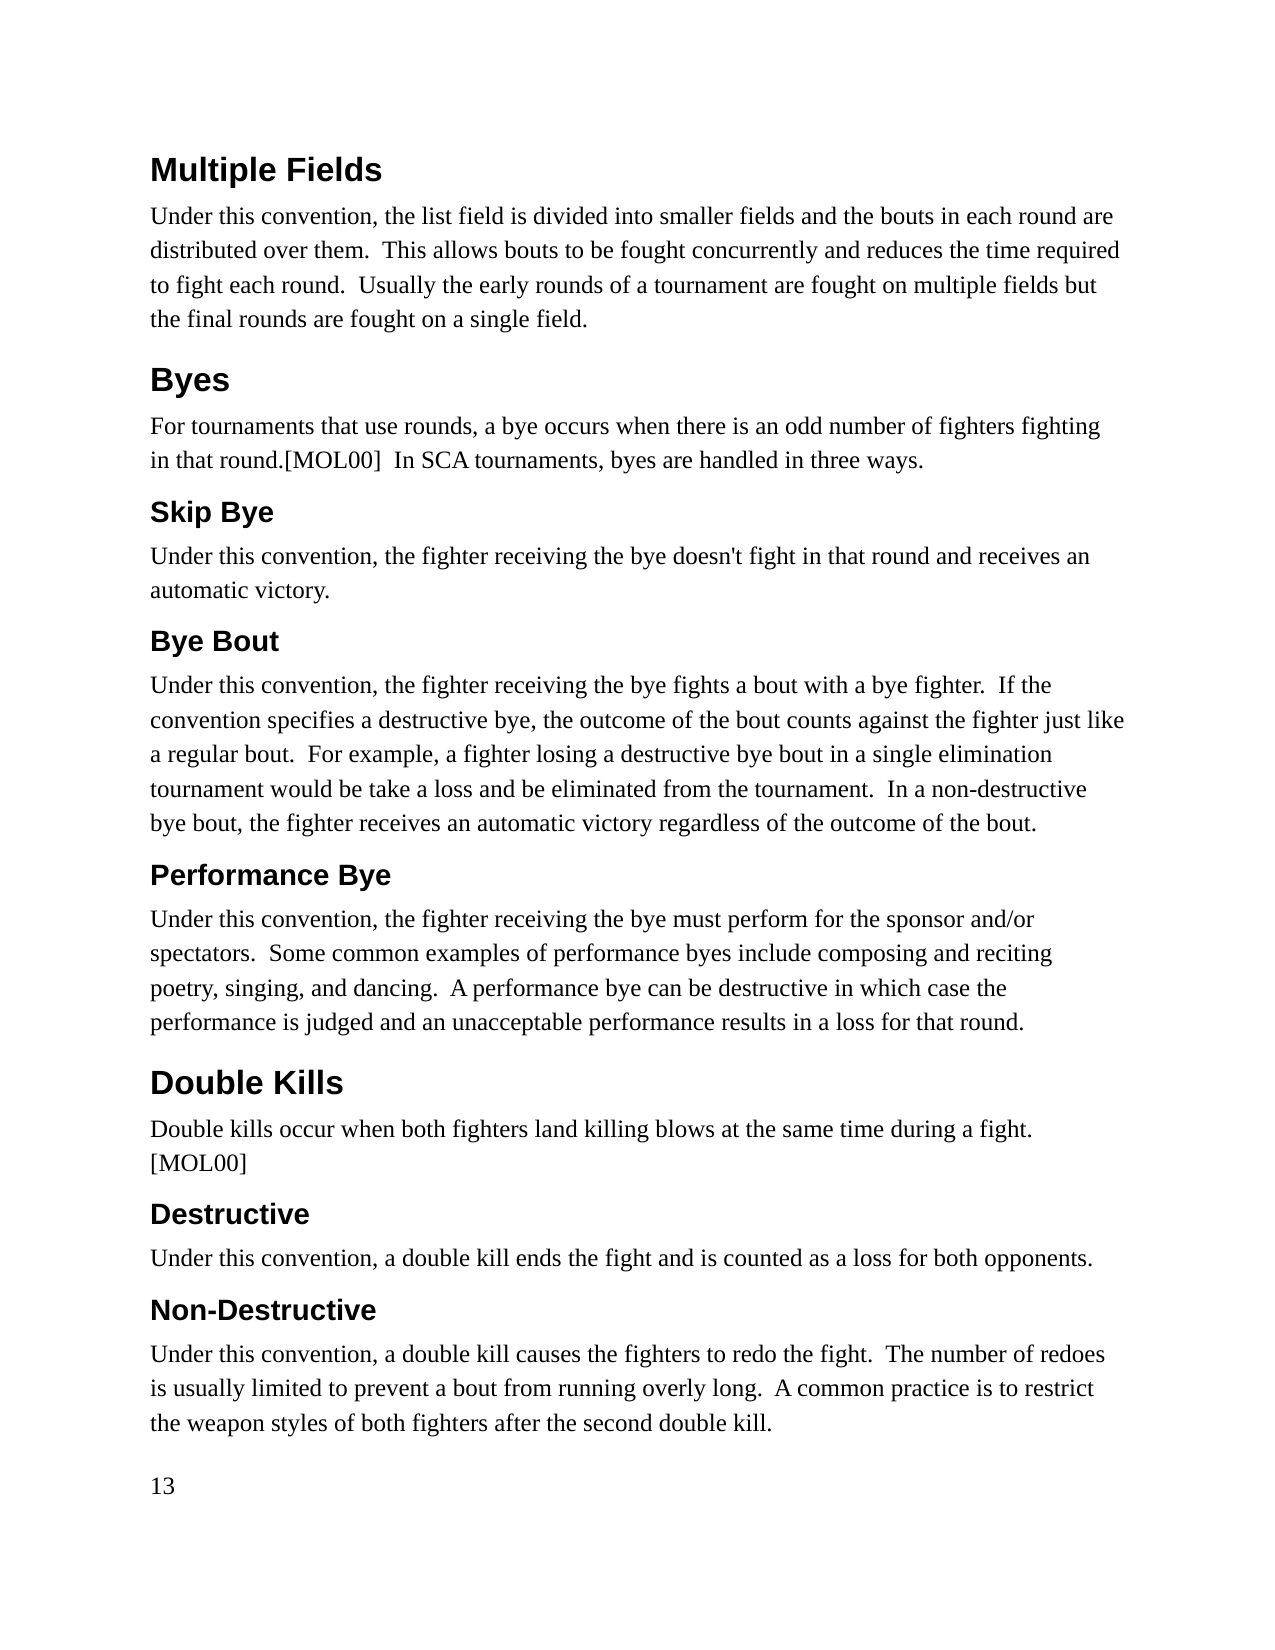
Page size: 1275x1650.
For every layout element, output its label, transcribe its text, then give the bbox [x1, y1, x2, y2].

text Under this convention, the list field is divided into smaller fields and the bouts in each round are distributed over them. This allows bouts to be fought concurrently and reduces the time required to fight each round. Usually the early rounds of a tournament are fought on multiple fields but the final rounds are fought on a single field. [150, 201, 1125, 333]
text Double kills occur when both fighters land killing blows at the same time during a fight.[MOL00] [150, 1114, 1125, 1177]
text Under this convention, the fighter receiving the bye must perform for the sponsor and/or spectators. Some common examples of performance byes include composing and reciting poetry, singing, and dancing. A performance bye can be destructive in which case the performance is judged and an unacceptable performance results in a loss for that round. [150, 904, 1125, 1036]
subtitle Skip Bye [150, 494, 1125, 528]
text Under this convention, a double kill ends the fight and is counted as a loss for both opponents. [150, 1243, 1125, 1272]
subtitle Performance Bye [150, 858, 1125, 891]
subtitle Double Kills [150, 1063, 1125, 1101]
text Under this convention, the fighter receiving the bye fights a bout with a bye fighter. If the convention specifies a destructive bye, the outcome of the bout counts against the fighter just like a regular bout. For example, a fighter losing a destructive bye bout in a single elimination tournament would be take a loss and be eliminated from the tournament. In a non-destructive bye bout, the fighter receives an automatic victory regardless of the outcome of the bout. [150, 671, 1125, 837]
subtitle Byes [150, 360, 1125, 398]
subtitle Destructive [150, 1197, 1125, 1231]
text Under this convention, a double kill causes the fighters to redo the fight. The number of redoes is usually limited to prevent a bout from running overly long. A common practice is to restrict the weapon styles of both fighters after the second double kill. [150, 1339, 1125, 1437]
text Under this convention, the fighter receiving the bye doesn't fight in that round and receives an automatic victory. [150, 541, 1125, 604]
subtitle Bye Bout [150, 624, 1125, 658]
subtitle Non-Destructive [150, 1293, 1125, 1326]
subtitle Multiple Fields [150, 150, 1125, 189]
text For tournaments that use rounds, a bye occurs when there is an odd number of fighters fighting in that round.[MOL00] In SCA tournaments, byes are handled in three ways. [150, 411, 1125, 474]
